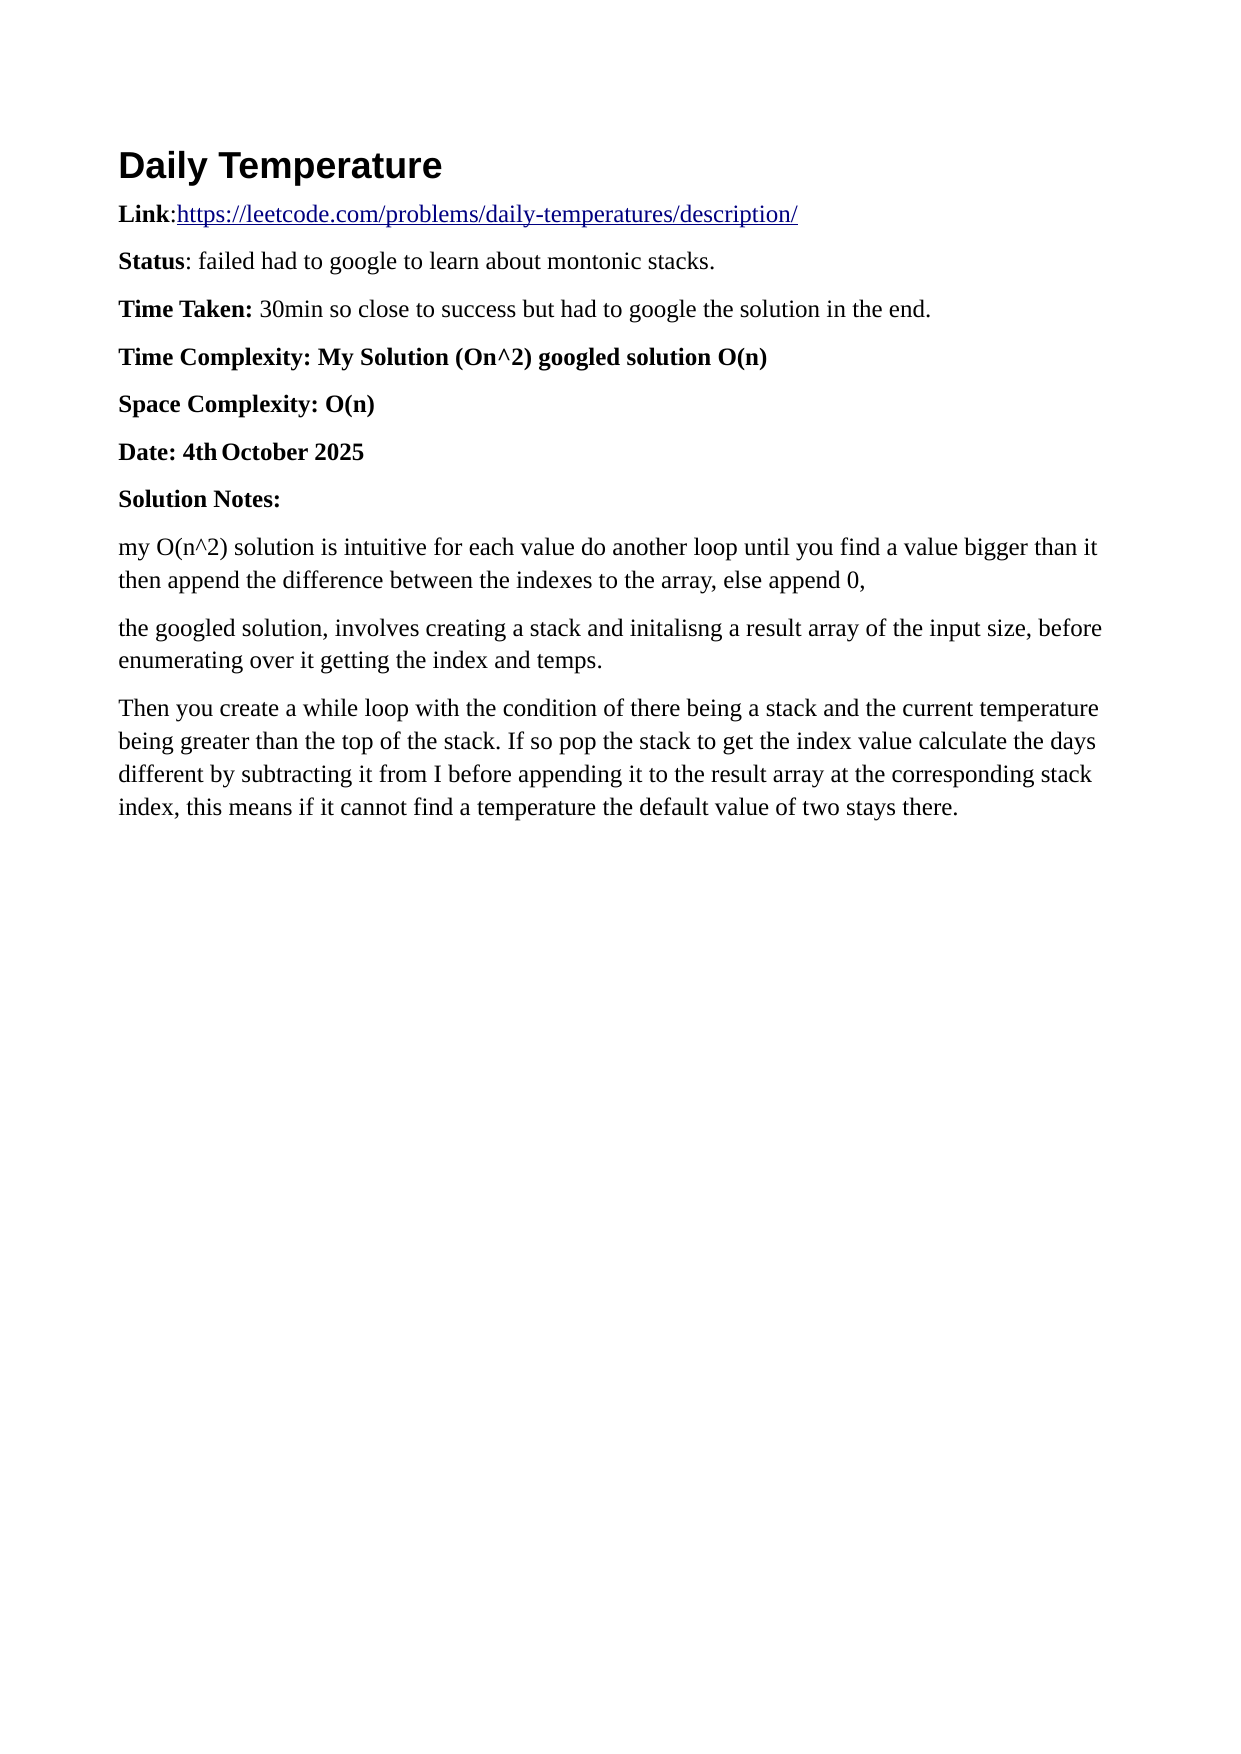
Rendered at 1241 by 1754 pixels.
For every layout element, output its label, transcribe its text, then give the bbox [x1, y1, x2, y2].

text Status: failed had to google to learn about montonic stacks. [118, 246, 1122, 275]
text the googled solution, involves creating a stack and initalisng a result array of the input size, before enumerating over it getting the index and temps. [118, 613, 1122, 674]
text Solution Notes: [118, 484, 1122, 513]
text Date: 4th October 2025 [118, 437, 1122, 466]
subtitle Daily Temperature [118, 143, 1122, 186]
text Time Taken: 30min so close to success but had to google the solution in the end. [118, 294, 1122, 323]
text my O(n^2) solution is intuitive for each value do another loop until you find a value bigger than it then append the difference between the indexes to the array, else append 0, [118, 532, 1122, 594]
text Then you create a while loop with the condition of there being a stack and the current temperature being greater than the top of the stack. If so pop the stack to get the index value calculate the days different by subtracting it from I before appending it to the result array at the corresponding stack index, this means if it cannot find a temperature the default value of two stays there. [118, 693, 1122, 821]
text Link:https://leetcode.com/problems/daily-temperatures/description/ [118, 199, 1122, 227]
text Time Complexity: My Solution (On^2) googled solution O(n) [118, 342, 1122, 370]
text Space Complexity: O(n) [118, 389, 1122, 418]
